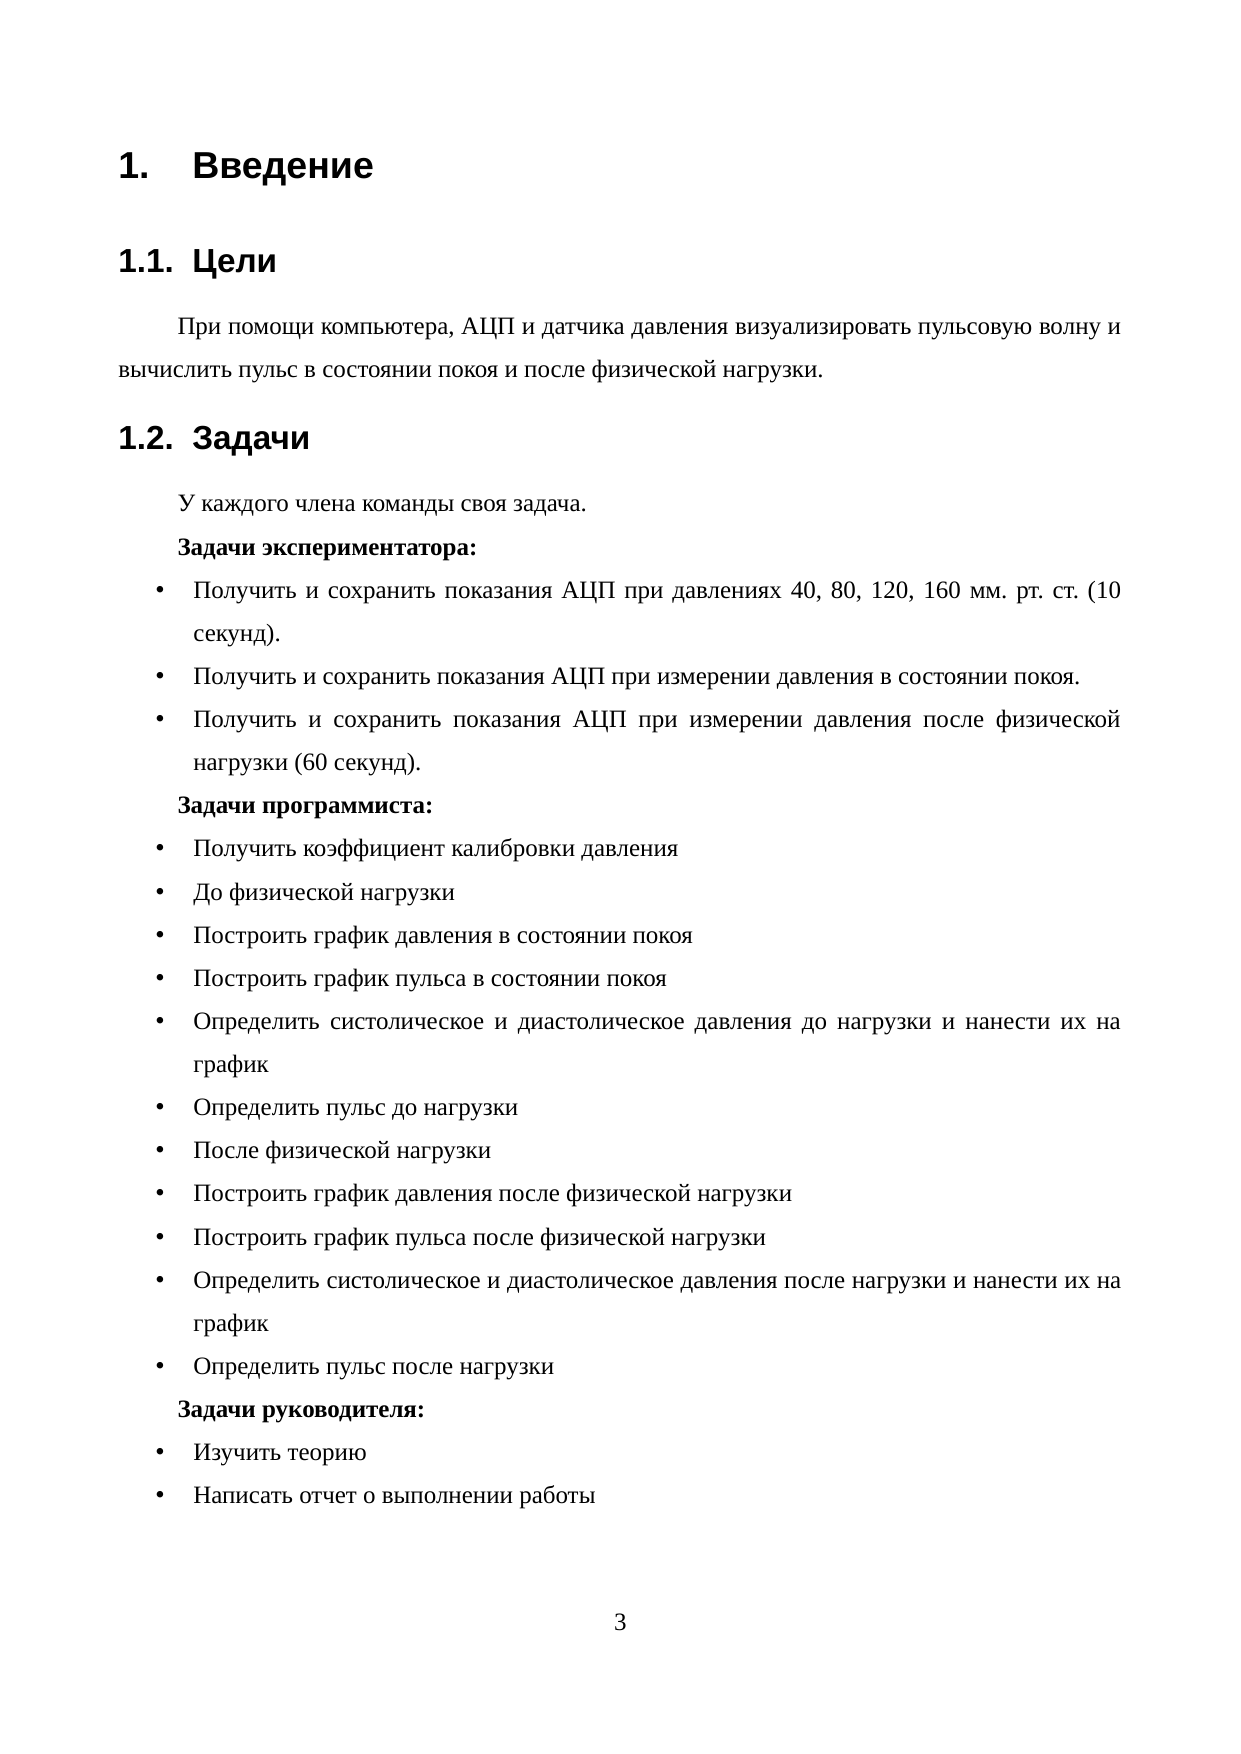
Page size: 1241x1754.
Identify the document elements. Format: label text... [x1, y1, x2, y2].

subtitle Введение [118, 143, 1122, 186]
text Задачи программиста: [118, 790, 1122, 819]
list Получить и сохранить показания АЦП при давлениях 40, 80, 120, 160 мм. рт. ст. (10 секунд). [156, 575, 1122, 647]
list Изучить теорию [156, 1437, 1122, 1466]
list Определить систолическое и диастолическое давления после нагрузки и нанести их на график [156, 1265, 1122, 1337]
list Построить график пульса в состоянии покоя [156, 963, 1122, 992]
list Определить пульс до нагрузки [156, 1092, 1122, 1121]
list Построить график давления после физической нагрузки [156, 1178, 1122, 1207]
subtitle Цели [118, 241, 1122, 279]
list Построить график пульса после физической нагрузки [156, 1222, 1122, 1250]
list До физической нагрузки [156, 877, 1122, 905]
list После физической нагрузки [156, 1135, 1122, 1164]
list Получить коэффициент калибровки давления [156, 833, 1122, 862]
text При помощи компьютера, АЦП и датчика давления визуализировать пульсовую волну и вычислить пульс в состоянии покоя и после физической нагрузки. [118, 311, 1122, 383]
list Построить график давления в состоянии покоя [156, 920, 1122, 948]
subtitle Задачи [118, 418, 1122, 457]
text У каждого члена команды своя задача. [118, 488, 1122, 517]
list Получить и сохранить показания АЦП при измерении давления в состоянии покоя. [156, 661, 1122, 690]
text Задачи руководителя: [118, 1394, 1122, 1423]
list Получить и сохранить показания АЦП при измерении давления после физической нагрузки (60 секунд). [156, 704, 1122, 776]
list Написать отчет о выполнении работы [156, 1480, 1122, 1509]
list Определить пульс после нагрузки [156, 1351, 1122, 1380]
list Определить систолическое и диастолическое давления до нагрузки и нанести их на график [156, 1006, 1122, 1078]
text Задачи экспериментатора: [118, 532, 1122, 560]
